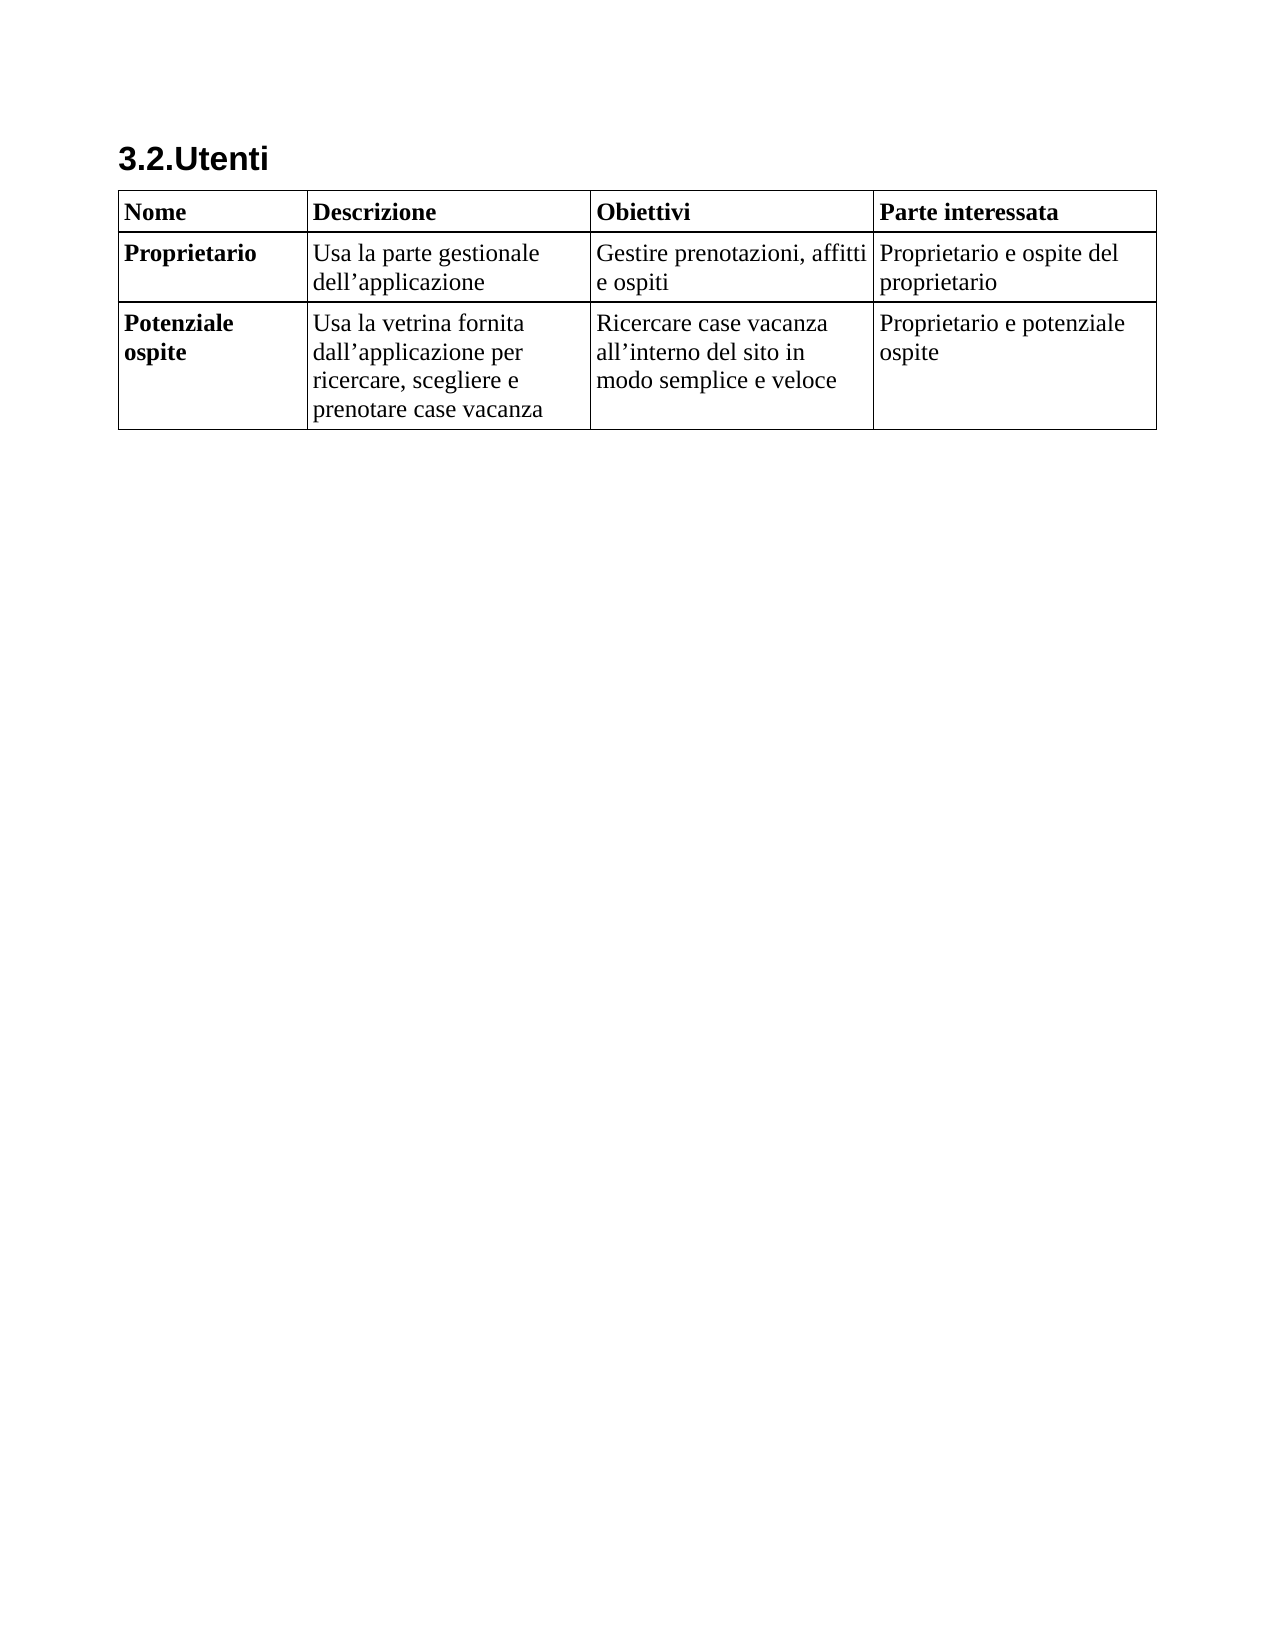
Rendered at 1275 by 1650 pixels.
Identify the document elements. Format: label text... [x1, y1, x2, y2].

table_cell Gestire prenotazioni, affitti e ospiti [591, 233, 873, 301]
table_cell Ricercare case vacanza all’interno del sito in modo semplice e veloce [591, 303, 873, 429]
table_cell Proprietario e ospite del proprietario [874, 233, 1156, 301]
table_cell Proprietario e potenziale ospite [874, 303, 1156, 429]
table_cell Usa la parte gestionale dell’applicazione [308, 233, 590, 301]
subtitle 3.2.Utenti [118, 139, 1157, 178]
table_cell Potenziale ospite [119, 303, 307, 429]
table_header Parte interessata [874, 191, 1156, 231]
table_cell Proprietario [119, 233, 307, 301]
table_header Obiettivi [591, 191, 873, 231]
table_cell Usa la vetrina fornita dall’applicazione per ricercare, scegliere e prenotare case vacanza [308, 303, 590, 429]
table_header Nome [119, 191, 307, 231]
table_header Descrizione [308, 191, 590, 231]
